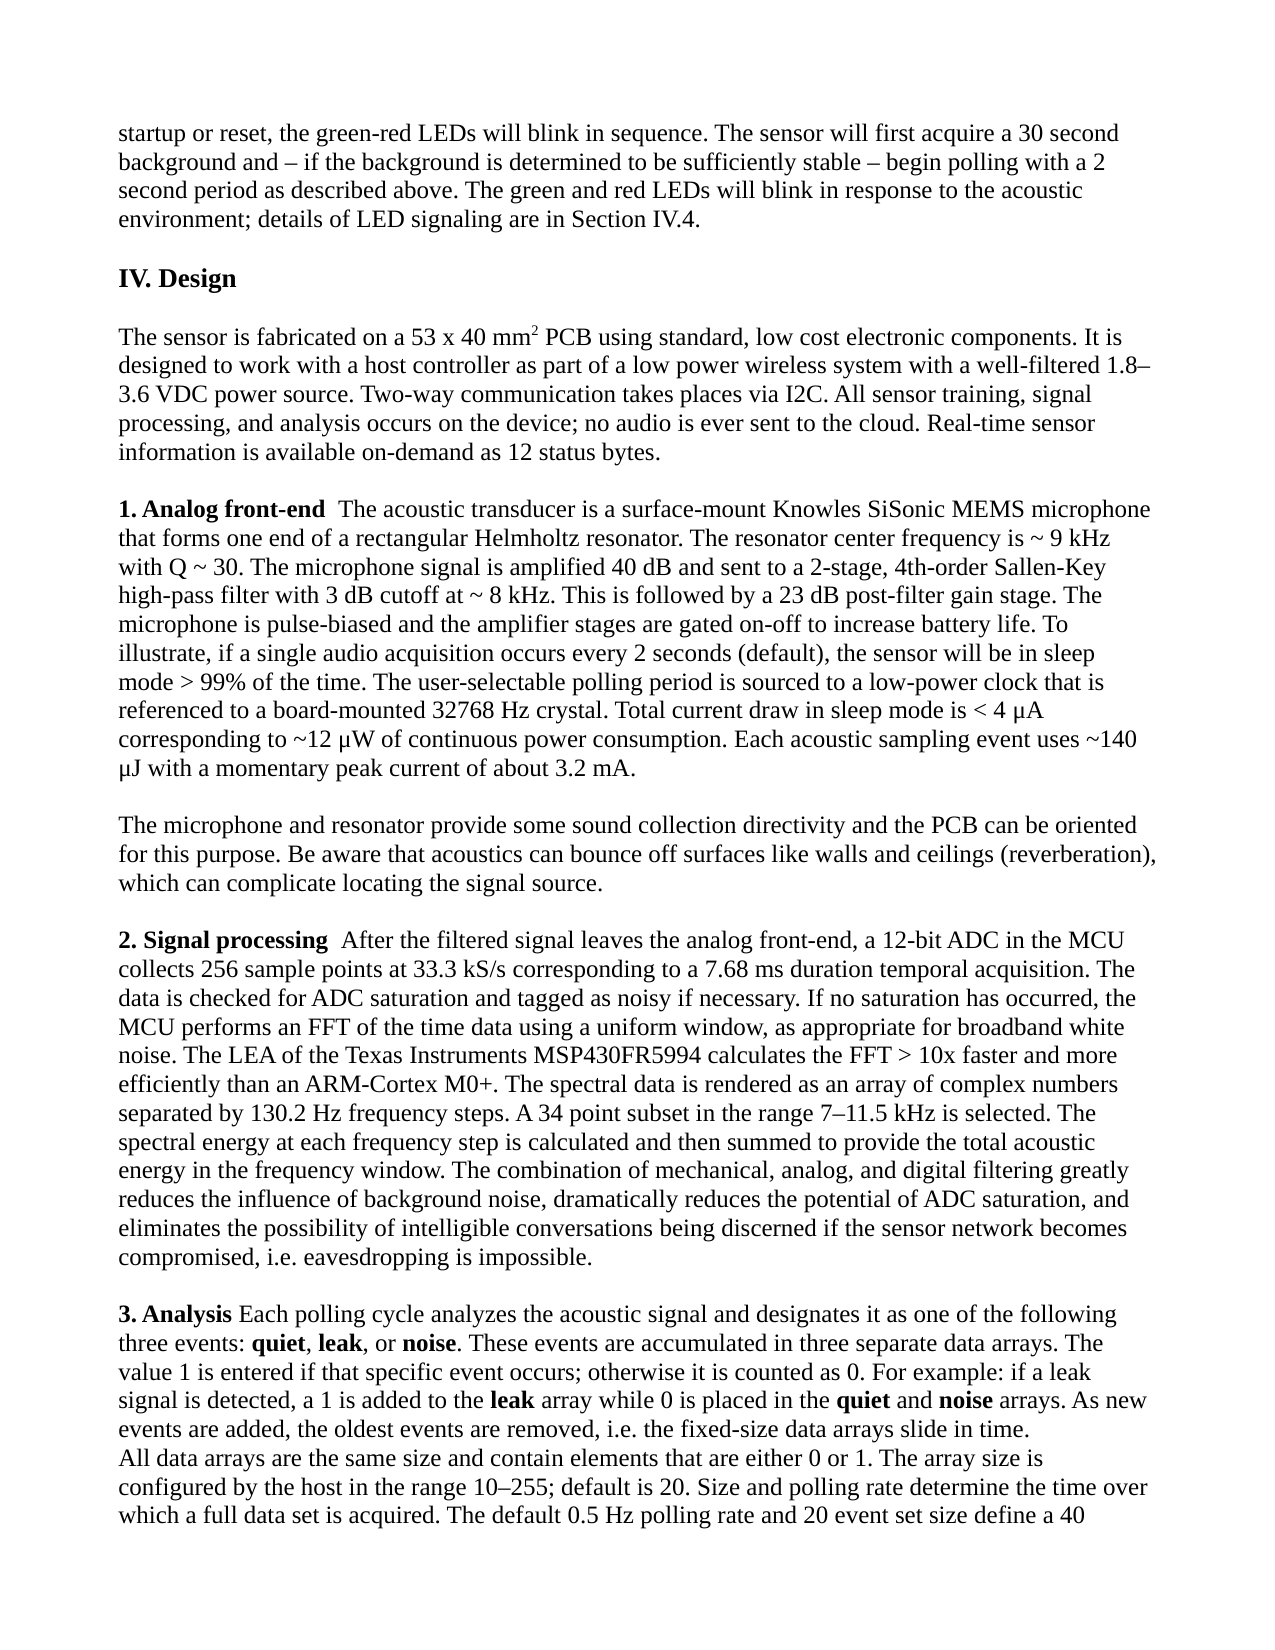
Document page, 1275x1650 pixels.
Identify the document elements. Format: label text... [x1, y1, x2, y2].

text 1. Analog front-end The acoustic transducer is a surface-mount Knowles SiSonic MEMS microphone that forms one end of a rectangular Helmholtz resonator. The resonator center frequency is ~ 9 kHz with Q ~ 30. The microphone signal is amplified 40 dB and sent to a 2-stage, 4th-order Sallen-Key high-pass filter with 3 dB cutoff at ~ 8 kHz. This is followed by a 23 dB post-filter gain stage. The microphone is pulse-biased and the amplifier stages are gated on-off to increase battery life. To illustrate, if a single audio acquisition occurs every 2 seconds (default), the sensor will be in sleep mode > 99% of the time. The user-selectable polling period is sourced to a low-power clock that is referenced to a board-mounted 32768 Hz crystal. Total current draw in sleep mode is < 4 μA corresponding to ~12 μW of continuous power consumption. Each acoustic sampling event uses ~140 μJ with a momentary peak current of about 3.2 mA. [118, 494, 1157, 782]
text 2. Signal processing After the filtered signal leaves the analog front-end, a 12-bit ADC in the MCU collects 256 sample points at 33.3 kS/s corresponding to a 7.68 ms duration temporal acquisition. The data is checked for ADC saturation and tagged as noisy if necessary. If no saturation has occurred, the MCU performs an FFT of the time data using a uniform window, as appropriate for broadband white noise. The LEA of the Texas Instruments MSP430FR5994 calculates the FFT > 10x faster and more efficiently than an ARM-Cortex M0+. The spectral data is rendered as an array of complex numbers separated by 130.2 Hz frequency steps. A 34 point subset in the range 7–11.5 kHz is selected. The spectral energy at each frequency step is calculated and then summed to provide the total acoustic energy in the frequency window. The combination of mechanical, analog, and digital filtering greatly reduces the influence of background noise, dramatically reduces the potential of ADC saturation, and eliminates the possibility of intelligible conversations being discerned if the sensor network becomes compromised, i.e. eavesdropping is impossible. [118, 926, 1157, 1271]
text All data arrays are the same size and contain elements that are either 0 or 1. The array size is configured by the host in the range 10–255; default is 20. Size and polling rate determine the time over which a full data set is acquired. The default 0.5 Hz polling rate and 20 event set size define a 40 [118, 1443, 1157, 1529]
text The sensor is fabricated on a 53 x 40 mm2 PCB using standard, low cost electronic components. It is designed to work with a host controller as part of a low power wireless system with a well-filtered 1.8–3.6 VDC power source. Two-way communication takes places via I2C. All sensor training, signal processing, and analysis occurs on the device; no audio is ever sent to the cloud. Real-time sensor information is available on-demand as 12 status bytes. [118, 322, 1157, 466]
text startup or reset, the green-red LEDs will blink in sequence. The sensor will first acquire a 30 second background and – if the background is determined to be sufficiently stable – begin polling with a 2 second period as described above. The green and red LEDs will blink in response to the acoustic environment; details of LED signaling are in Section IV.4. [118, 118, 1157, 233]
text IV. Design [118, 262, 1157, 293]
text 3. Analysis Each polling cycle analyzes the acoustic signal and designates it as one of the following three events: quiet, leak, or noise. These events are accumulated in three separate data arrays. The value 1 is entered if that specific event occurs; otherwise it is counted as 0. For example: if a leak signal is detected, a 1 is added to the leak array while 0 is placed in the quiet and noise arrays. As new events are added, the oldest events are removed, i.e. the fixed-size data arrays slide in time. [118, 1299, 1157, 1443]
text The microphone and resonator provide some sound collection directivity and the PCB can be oriented for this purpose. Be aware that acoustics can bounce off surfaces like walls and ceilings (reverberation), which can complicate locating the signal source. [118, 811, 1157, 897]
